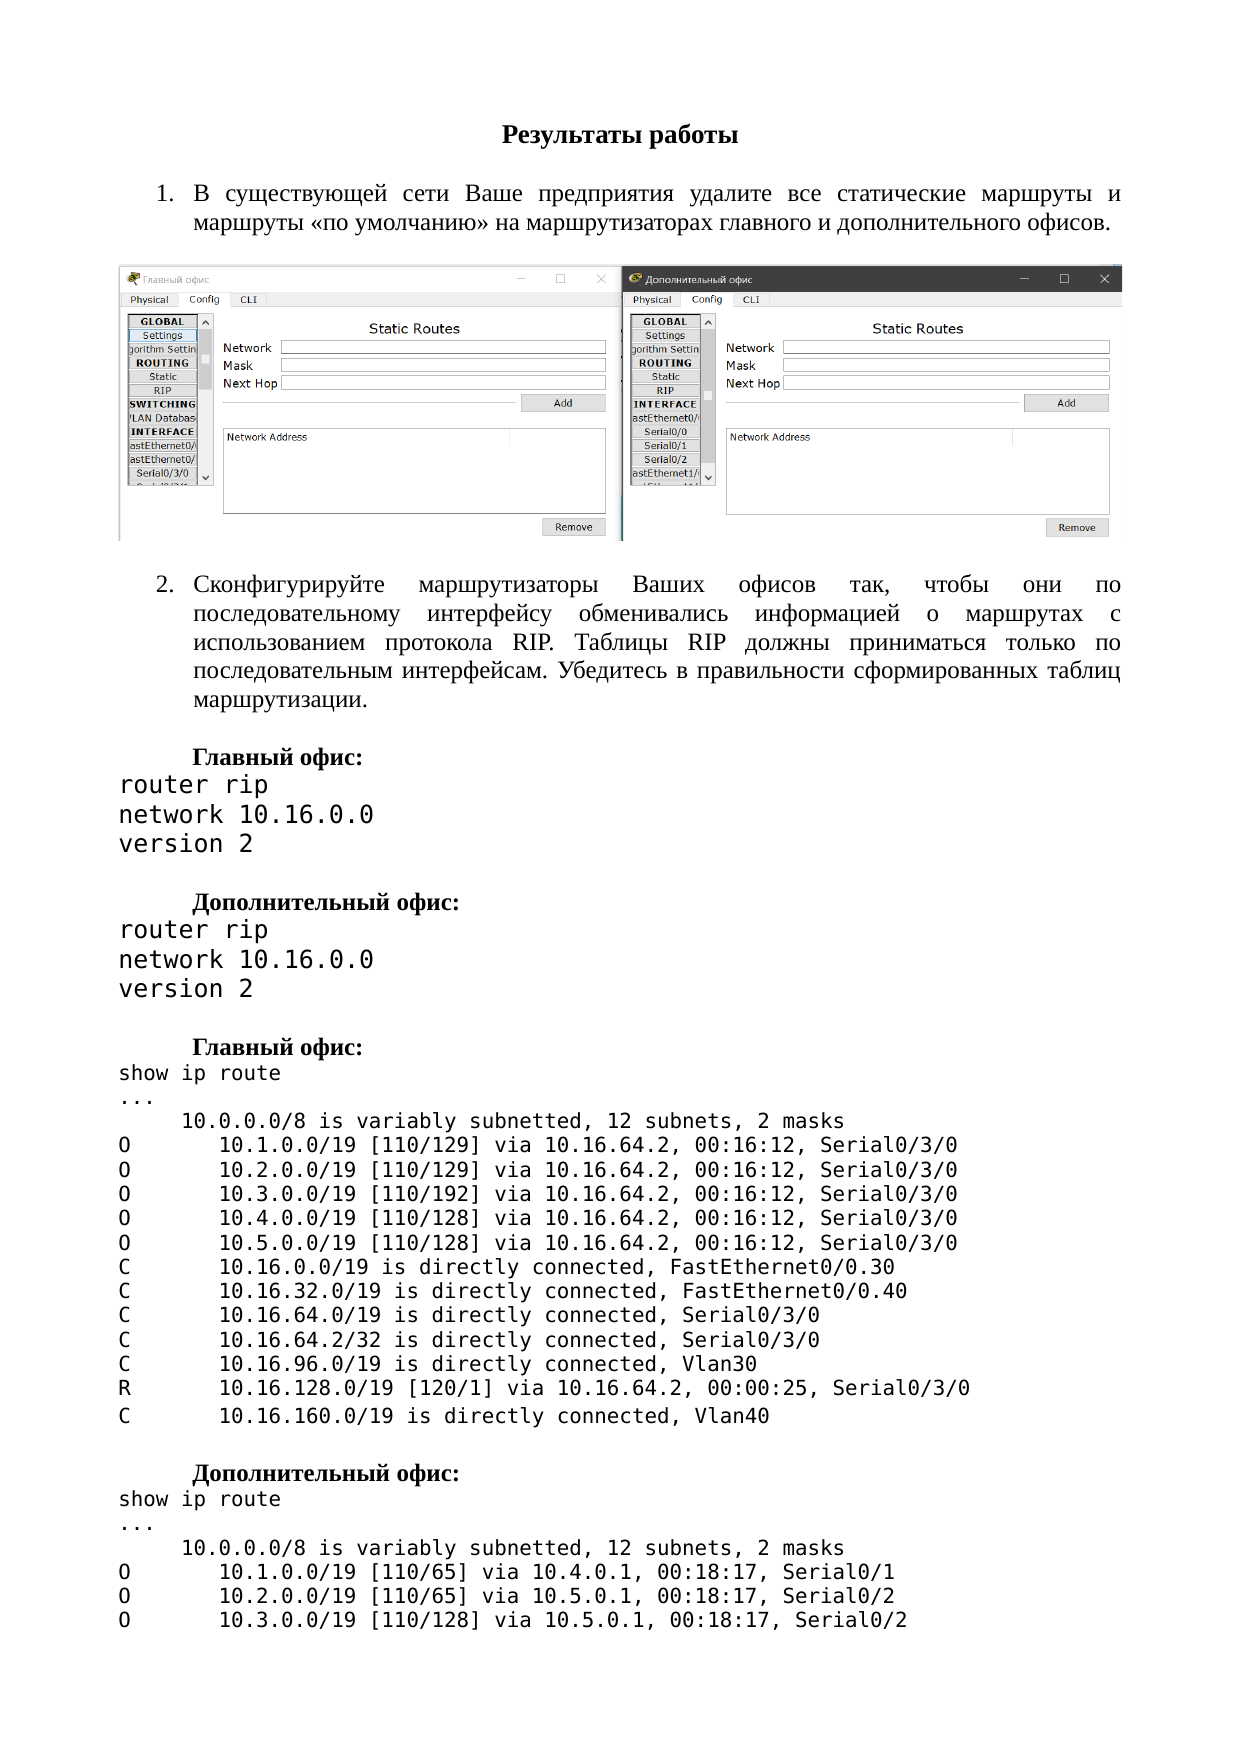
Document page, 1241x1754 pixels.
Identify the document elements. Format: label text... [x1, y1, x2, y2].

list В существующей сети Ваше предприятия удалите все статические маршруты и маршруты «по умолчанию» на маршрутизаторах главного и дополнительного офисов. [156, 178, 1122, 236]
text ... [118, 1511, 1122, 1536]
text O 10.1.0.0/19 [110/129] via 10.16.64.2, 00:16:12, Serial0/3/0 [118, 1133, 1122, 1158]
text show ip route [118, 1487, 1122, 1511]
text network 10.16.0.0 [118, 945, 1122, 974]
text R 10.16.128.0/19 [120/1] via 10.16.64.2, 00:00:25, Serial0/3/0 [118, 1376, 1122, 1400]
text C 10.16.0.0/19 is directly connected, FastEthernet0/0.30 [118, 1255, 1122, 1279]
text Главный офис: [118, 1032, 1122, 1061]
text O 10.4.0.0/19 [110/128] via 10.16.64.2, 00:16:12, Serial0/3/0 [118, 1206, 1122, 1231]
text Дополнительный офис: [118, 887, 1122, 916]
text Главный офис: [118, 742, 1122, 771]
text O 10.2.0.0/19 [110/129] via 10.16.64.2, 00:16:12, Serial0/3/0 [118, 1158, 1122, 1182]
text O 10.5.0.0/19 [110/128] via 10.16.64.2, 00:16:12, Serial0/3/0 [118, 1231, 1122, 1255]
text 10.0.0.0/8 is variably subnetted, 12 subnets, 2 masks [118, 1536, 1122, 1560]
list Сконфигурируйте маршрутизаторы Ваших офисов так, чтобы они по последовательному интерфейсу обменивались информацией о маршрутах с использованием протокола RIP. Таблицы RIP должны приниматься только по последовательным интерфейсам. Убедитесь в правильности сформированных таблиц маршрутизации. [156, 569, 1122, 713]
text O 10.2.0.0/19 [110/65] via 10.5.0.1, 00:18:17, Serial0/2 [118, 1584, 1122, 1608]
text C 10.16.64.2/32 is directly connected, Serial0/3/0 [118, 1328, 1122, 1352]
text version 2 [118, 829, 1122, 858]
text C 10.16.160.0/19 is directly connected, Vlan40 [118, 1400, 1122, 1429]
text Дополнительный офис: [118, 1458, 1122, 1487]
text C 10.16.64.0/19 is directly connected, Serial0/3/0 [118, 1303, 1122, 1328]
text router rip [118, 771, 1122, 800]
text O 10.1.0.0/19 [110/65] via 10.4.0.1, 00:18:17, Serial0/1 [118, 1560, 1122, 1584]
text network 10.16.0.0 [118, 800, 1122, 829]
text version 2 [118, 974, 1122, 1003]
text Результаты работы [118, 118, 1122, 149]
text router rip [118, 916, 1122, 945]
text 10.0.0.0/8 is variably subnetted, 12 subnets, 2 masks [118, 1109, 1122, 1133]
text C 10.16.96.0/19 is directly connected, Vlan30 [118, 1352, 1122, 1376]
text O 10.3.0.0/19 [110/192] via 10.16.64.2, 00:16:12, Serial0/3/0 [118, 1182, 1122, 1206]
text show ip route [118, 1061, 1122, 1085]
text O 10.3.0.0/19 [110/128] via 10.5.0.1, 00:18:17, Serial0/2 [118, 1608, 1122, 1633]
text C 10.16.32.0/19 is directly connected, FastEthernet0/0.40 [118, 1279, 1122, 1303]
text ... [118, 1085, 1122, 1109]
